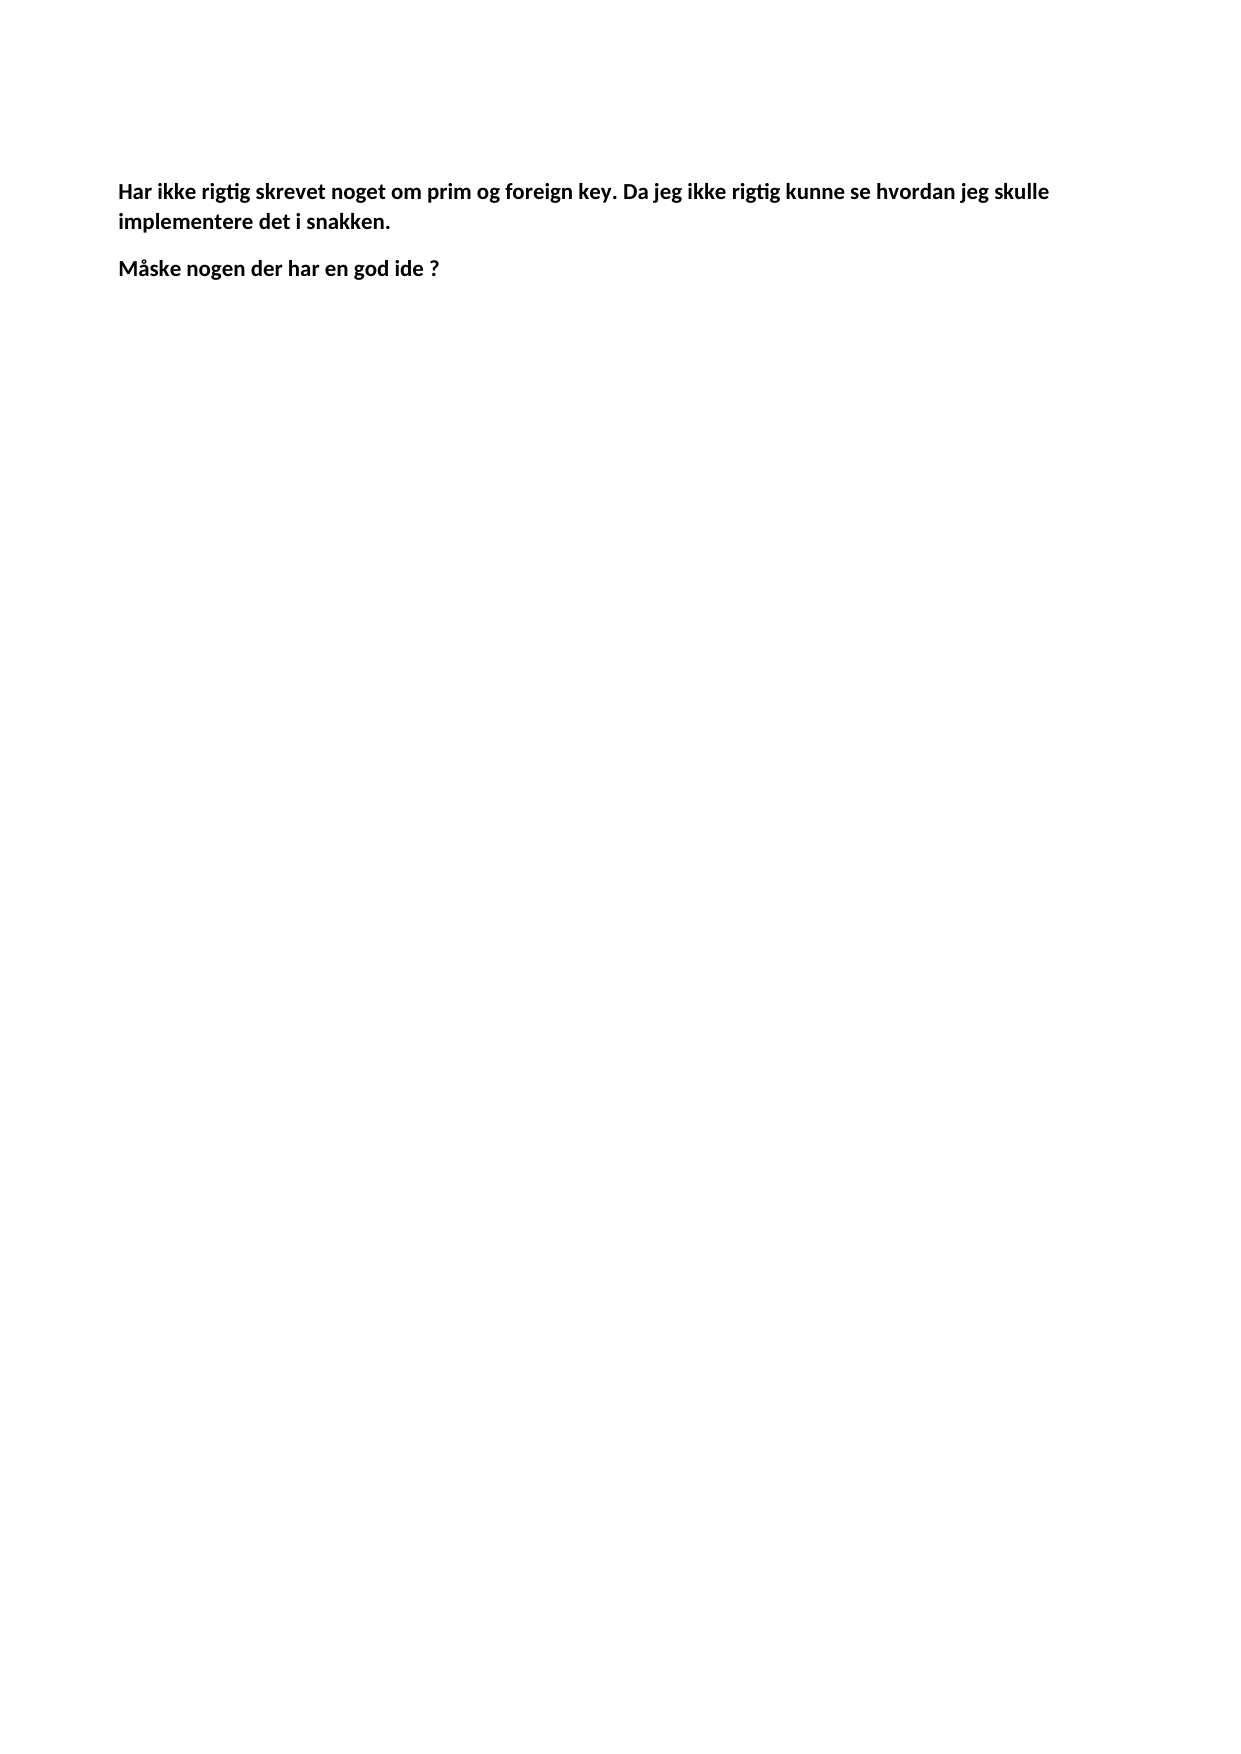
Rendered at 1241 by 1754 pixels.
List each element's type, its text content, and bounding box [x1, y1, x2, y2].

text Måske nogen der har en god ide ? [118, 254, 1122, 282]
text Har ikke rigtig skrevet noget om prim og foreign key. Da jeg ikke rigtig kunne se hvordan jeg skulle implementere det i snakken. [118, 177, 1122, 235]
